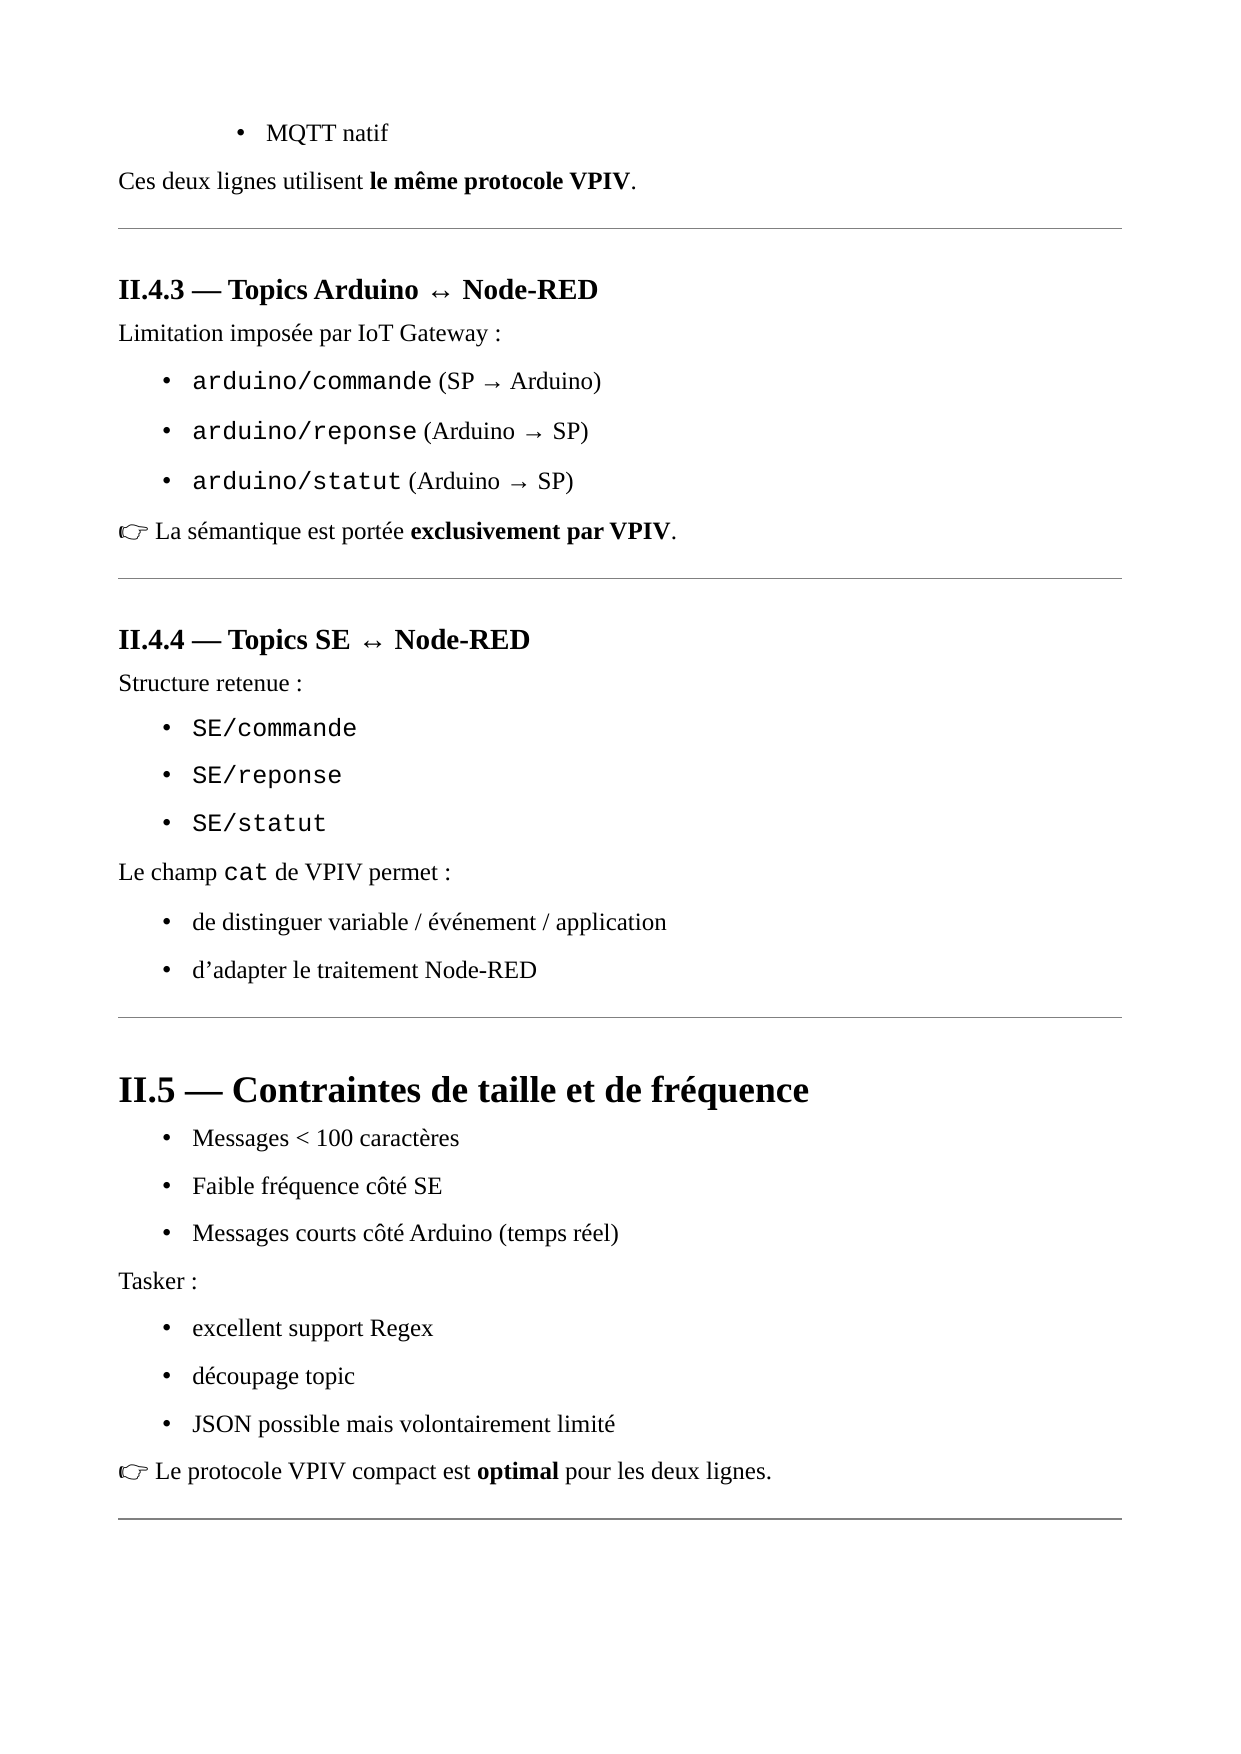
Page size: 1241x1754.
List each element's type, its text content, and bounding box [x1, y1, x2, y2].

list arduino/reponse (Arduino → SP) [162, 416, 1122, 447]
list Faible fréquence côté SE [162, 1171, 1122, 1199]
text Tasker : [118, 1266, 1122, 1295]
text Limitation imposée par IoT Gateway : [118, 318, 1122, 347]
list Messages courts côté Arduino (temps réel) [162, 1218, 1122, 1247]
list de distinguer variable / événement / application [162, 907, 1122, 936]
text 👉 La sémantique est portée exclusivement par VPIV. [118, 516, 1122, 544]
list MQTT natif [236, 118, 1122, 147]
text Le champ cat de VPIV permet : [118, 857, 1122, 888]
list d’adapter le traitement Node-RED [162, 955, 1122, 983]
text 👉 Le protocole VPIV compact est optimal pour les deux lignes. [118, 1456, 1122, 1485]
list excellent support Regex [162, 1313, 1122, 1342]
text Structure retenue : [118, 668, 1122, 697]
subtitle II.4.3 — Topics Arduino ↔ Node-RED [118, 272, 1122, 306]
list arduino/commande (SP → Arduino) [162, 366, 1122, 397]
list SE/statut [162, 810, 1122, 838]
list arduino/statut (Arduino → SP) [162, 466, 1122, 497]
subtitle II.4.4 — Topics SE ↔ Node-RED [118, 622, 1122, 656]
list JSON possible mais volontairement limité [162, 1409, 1122, 1437]
list découpage topic [162, 1361, 1122, 1390]
text Ces deux lignes utilisent le même protocole VPIV. [118, 166, 1122, 194]
list Messages < 100 caractères [162, 1123, 1122, 1152]
list SE/commande [162, 716, 1122, 744]
subtitle II.5 — Contraintes de taille et de fréquence [118, 1067, 1122, 1111]
list SE/reponse [162, 763, 1122, 791]
